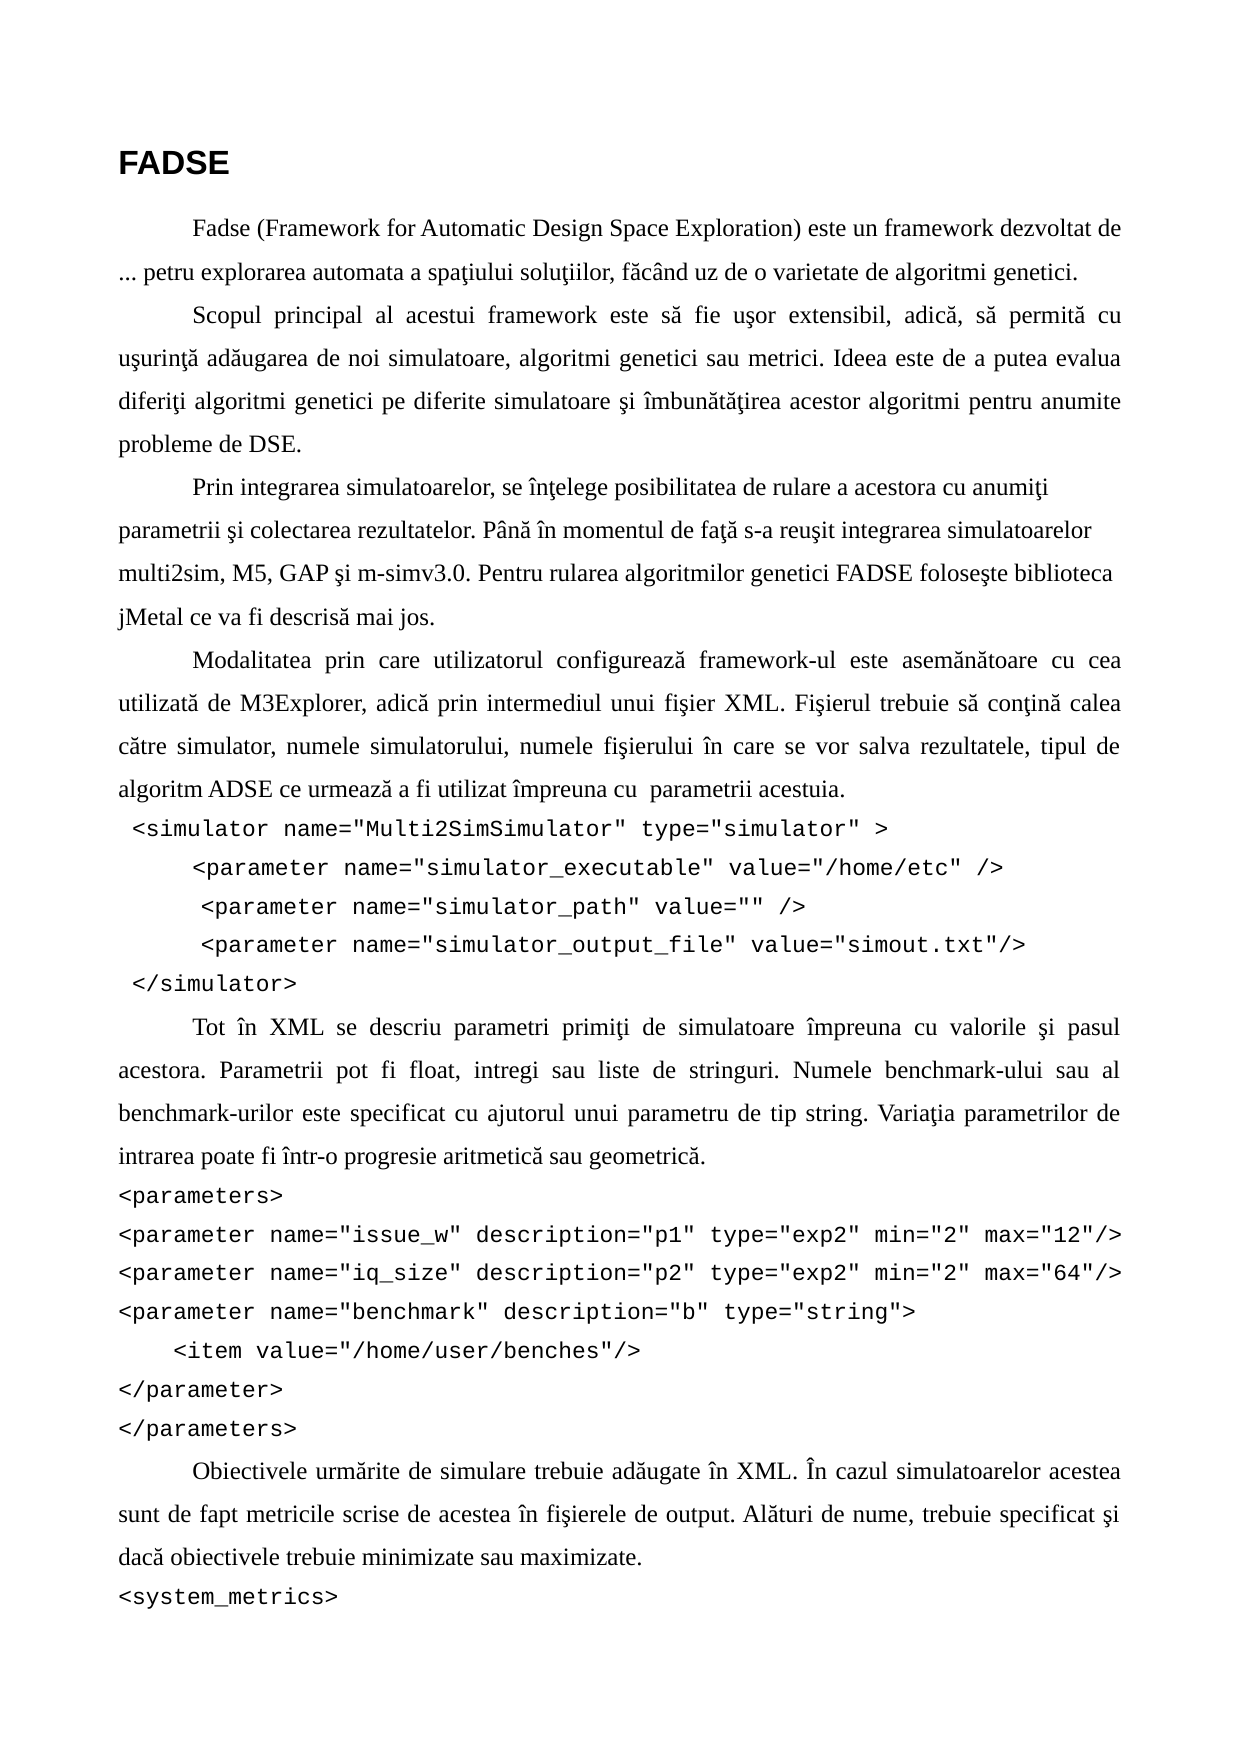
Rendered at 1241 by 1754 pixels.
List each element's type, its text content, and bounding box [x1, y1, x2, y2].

subtitle FADSE [118, 143, 1122, 182]
text Obiectivele urmărite de simulare trebuie adăugate în XML. În cazul simulatoarelor acestea sunt de fapt metricile scrise de acestea în fişierele de output. Alături de nume, trebuie specificat şi dacă obiectivele trebuie minimizate sau maximizate. [118, 1456, 1122, 1571]
text <parameter name="simulator_executable" value="/home/etc" /> [118, 856, 1122, 882]
text <parameter name="simulator_output_file" value="simout.txt"/> [118, 934, 1122, 960]
text <parameter name="benchmark" description="b" type="string"> [118, 1301, 1122, 1327]
text Prin integrarea simulatoarelor, se înţelege posibilitatea de rulare a acestora cu anumiţi parametrii şi colectarea rezultatelor. Până în momentul de faţă s-a reuşit integrarea simulatoarelor multi2sim, M5, GAP şi m-simv3.0. Pentru rularea algoritmilor genetici FADSE foloseşte biblioteca jMetal ce va fi descrisă mai jos. [118, 472, 1122, 630]
text <parameter name="issue_w" description="p1" type="exp2" min="2" max="12"/> [118, 1223, 1122, 1249]
text <system_metrics> [118, 1585, 1122, 1611]
text Tot în XML se descriu parametri primiţi de simulatoare împreuna cu valorile şi pasul acestora. Parametrii pot fi float, intregi sau liste de stringuri. Numele benchmark-ului sau al benchmark-urilor este specificat cu ajutorul unui parametru de tip string. Variaţia parametrilor de intrarea poate fi într-o progresie aritmetică sau geometrică. [118, 1012, 1122, 1170]
text <item value="/home/user/benches"/> [118, 1339, 1122, 1365]
text </simulator> [118, 973, 1122, 999]
text <parameters> [118, 1184, 1122, 1210]
text Fadse (Framework for Automatic Design Space Exploration) este un framework dezvoltat de ... petru explorarea automata a spaţiului soluţiilor, făcând uz de o varietate de algoritmi genetici. [118, 213, 1122, 285]
text Scopul principal al acestui framework este să fie uşor extensibil, adică, să permită cu uşurinţă adăugarea de noi simulatoare, algoritmi genetici sau metrici. Ideea este de a putea evalua diferiţi algoritmi genetici pe diferite simulatoare şi îmbunătăţirea acestor algoritmi pentru anumite probleme de DSE. [118, 300, 1122, 458]
text </parameters> [118, 1417, 1122, 1443]
text <parameter name="iq_size" description="p2" type="exp2" min="2" max="64"/> [118, 1262, 1122, 1288]
text <parameter name="simulator_path" value="" /> [118, 895, 1122, 921]
text Modalitatea prin care utilizatorul configurează framework-ul este asemănătoare cu cea utilizată de M3Explorer, adică prin intermediul unui fişier XML. Fişierul trebuie să conţină calea către simulator, numele simulatorului, numele fişierului în care se vor salva rezultatele, tipul de algoritm ADSE ce urmează a fi utilizat împreuna cu parametrii acestuia. [118, 645, 1122, 803]
text </parameter> [118, 1378, 1122, 1404]
text <simulator name="Multi2SimSimulator" type="simulator" > [118, 817, 1122, 843]
